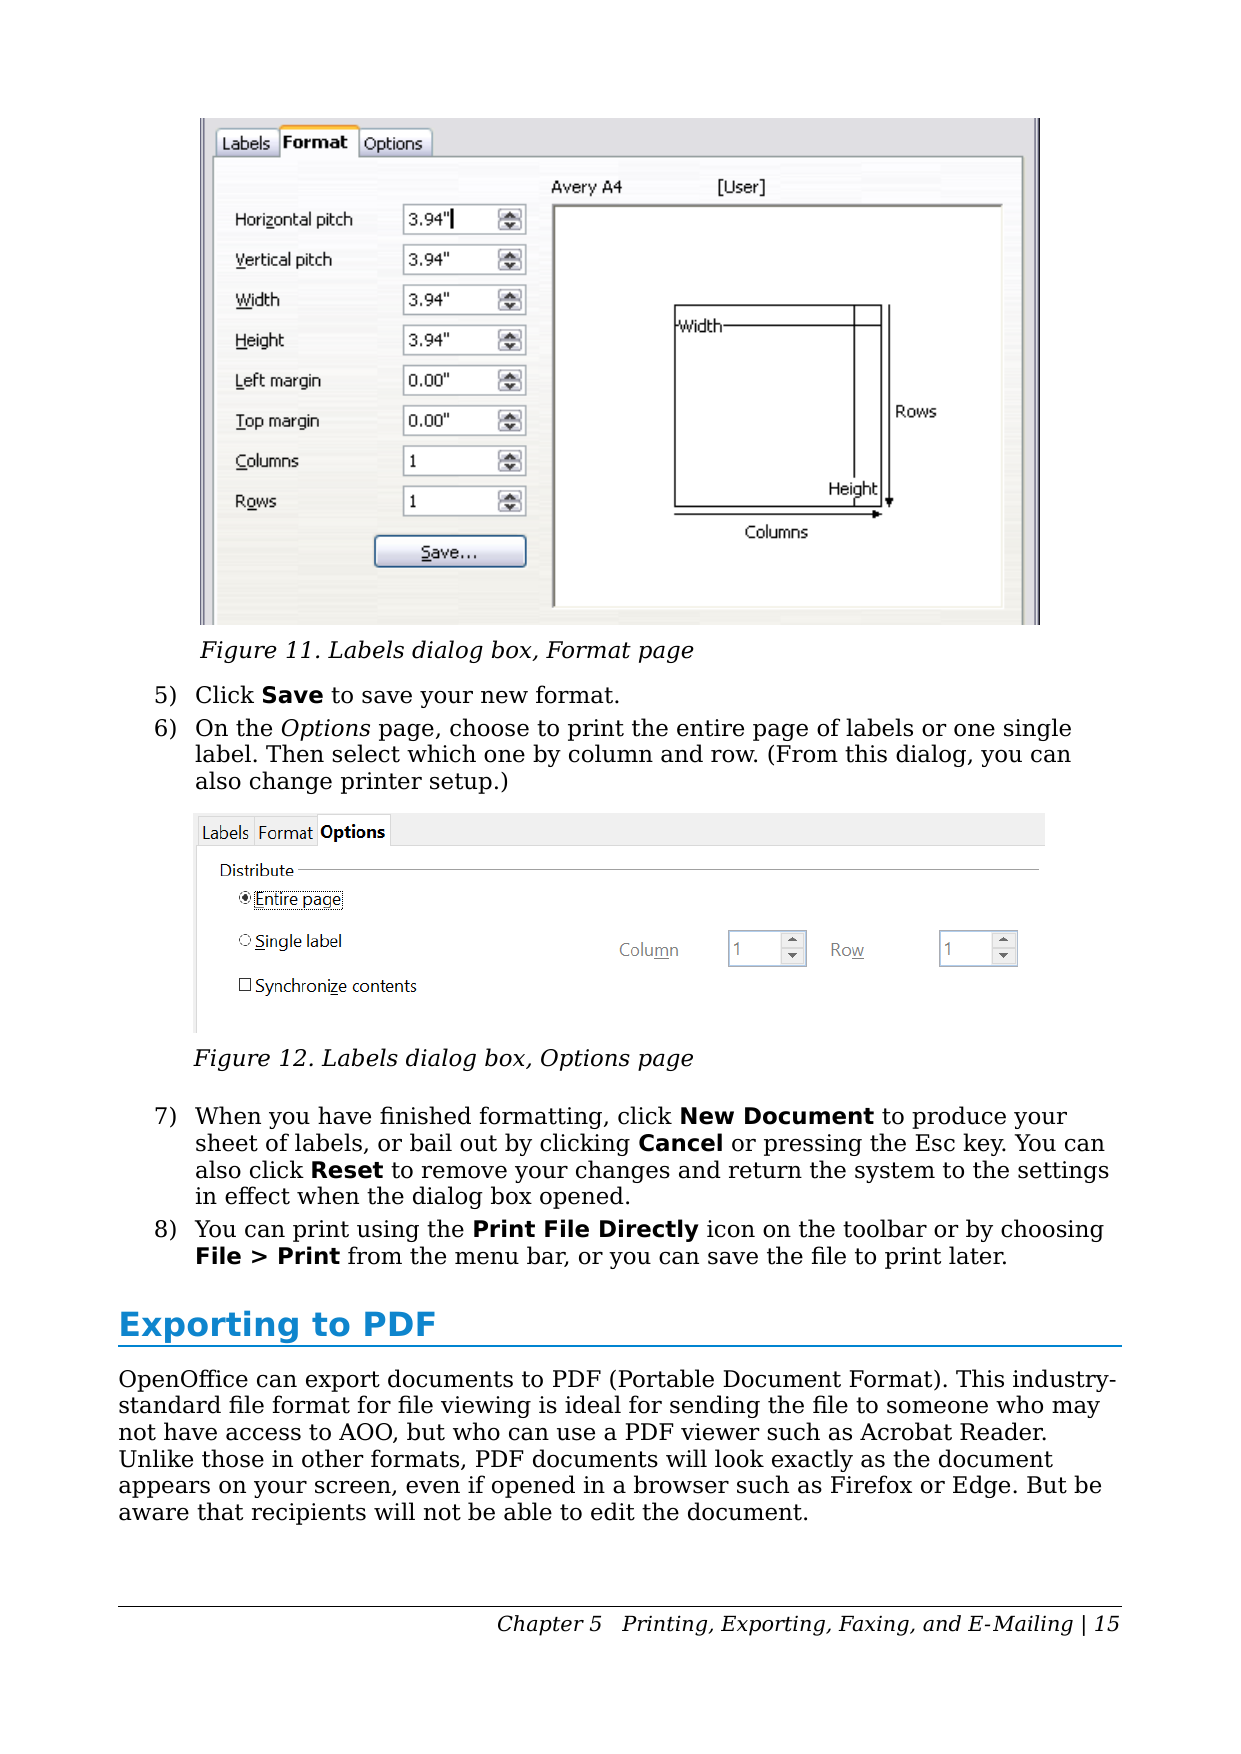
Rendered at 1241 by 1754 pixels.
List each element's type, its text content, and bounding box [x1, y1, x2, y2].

text Figure 11. Labels dialog box, Format page [200, 637, 1040, 664]
list Click Save to save your new format. [177, 682, 1122, 708]
subtitle Exporting to PDF [118, 1306, 1122, 1345]
text Figure 12. Labels dialog box, Options page [194, 1045, 1046, 1072]
list You can print using the Print File Directly icon on the toolbar or by choosing File > Print from the menu bar, or you can save the file to print later. [177, 1216, 1122, 1270]
picture [193, 813, 1045, 1033]
list On the Options page, choose to print the entire page of labels or one single label. Then select which one by column and row. (From this dialog, you can also change printer setup.) [177, 715, 1122, 795]
list When you have finished formatting, click New Document to produce your sheet of labels, or bail out by clicking Cancel or pressing the Esc key. You can also click Reset to remove your changes and return the system to the settings in effect when the dialog box opened. [177, 1103, 1122, 1210]
text OpenOffice can export documents to PDF (Portable Document Format). This industry-standard file format for file viewing is ideal for sending the file to someone who may not have access to AOO, but who can use a PDF viewer such as Acrobat Reader. Unlike those in other formats, PDF documents will look exactly as the document appears on your screen, even if opened in a browser such as Firefox or Edge. But be aware that recipients will not be able to edit the document. [118, 1366, 1122, 1526]
picture [200, 118, 1040, 625]
